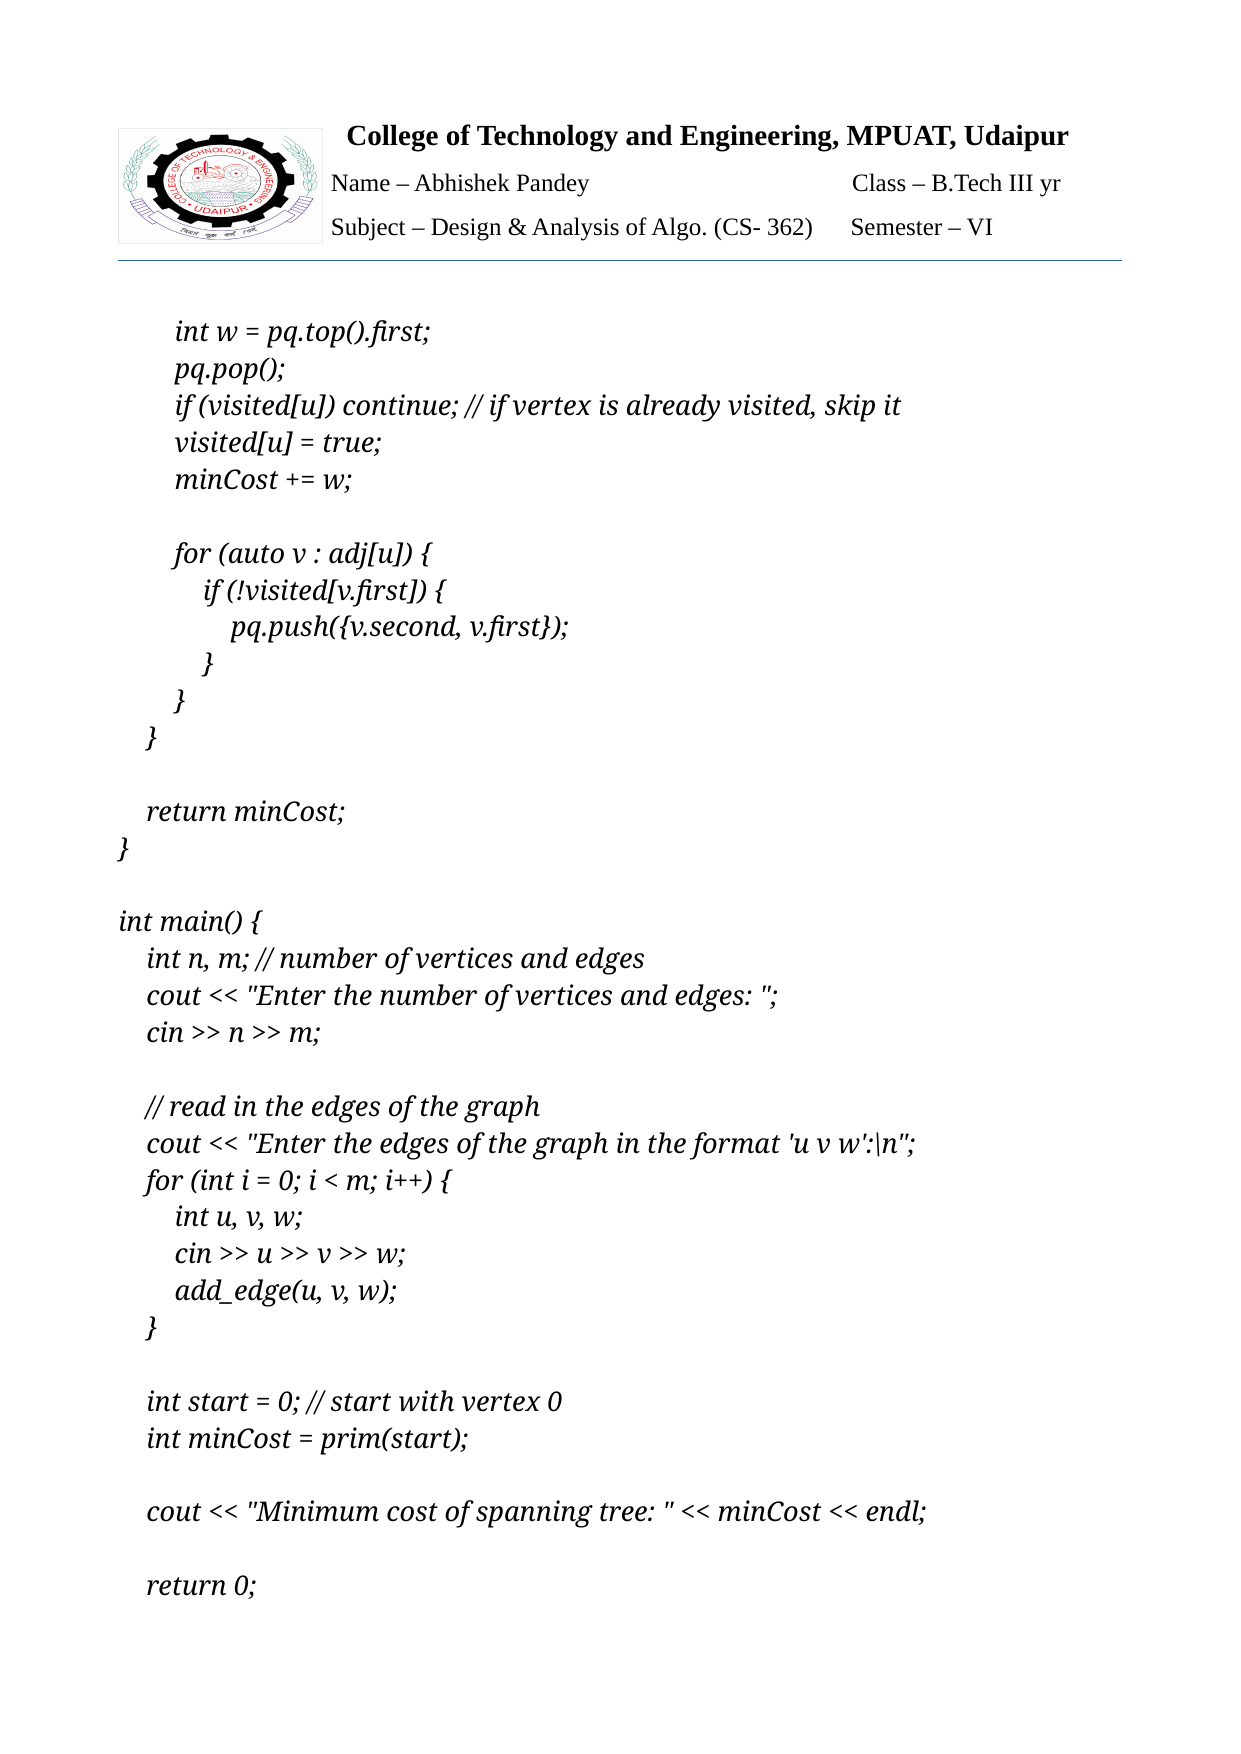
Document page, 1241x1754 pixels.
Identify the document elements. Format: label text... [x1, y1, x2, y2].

text int minCost = prim(start); [118, 1419, 1122, 1456]
text if (visited[u]) continue; // if vertex is already visited, skip it [118, 387, 1122, 423]
text int u, v, w; [118, 1198, 1122, 1235]
text add_edge(u, v, w); [118, 1272, 1122, 1308]
text int start = 0; // start with vertex 0 [118, 1382, 1122, 1419]
text cin >> n >> m; [118, 1013, 1122, 1050]
text } [118, 829, 1122, 866]
text } [118, 1308, 1122, 1345]
text pq.pop(); [118, 350, 1122, 387]
text int n, m; // number of vertices and edges [118, 940, 1122, 977]
text for (int i = 0; i < m; i++) { [118, 1161, 1122, 1198]
text // read in the edges of the graph [118, 1087, 1122, 1124]
text } [118, 645, 1122, 682]
text cout << "Enter the number of vertices and edges: "; [118, 977, 1122, 1013]
text cout << "Minimum cost of spanning tree: " << minCost << endl; [118, 1493, 1122, 1530]
text if (!visited[v.first]) { [118, 571, 1122, 608]
text } [118, 718, 1122, 755]
text int main() { [118, 903, 1122, 940]
text return 0; [118, 1567, 1122, 1603]
text int w = pq.top().first; [118, 313, 1122, 350]
text pq.push({v.second, v.first}); [118, 608, 1122, 645]
text for (auto v : adj[u]) { [118, 534, 1122, 571]
text cin >> u >> v >> w; [118, 1235, 1122, 1272]
text visited[u] = true; [118, 423, 1122, 460]
text minCost += w; [118, 460, 1122, 497]
picture [118, 128, 323, 244]
text } [118, 682, 1122, 718]
text cout << "Enter the edges of the graph in the format 'u v w':\n"; [118, 1124, 1122, 1161]
text return minCost; [118, 792, 1122, 829]
